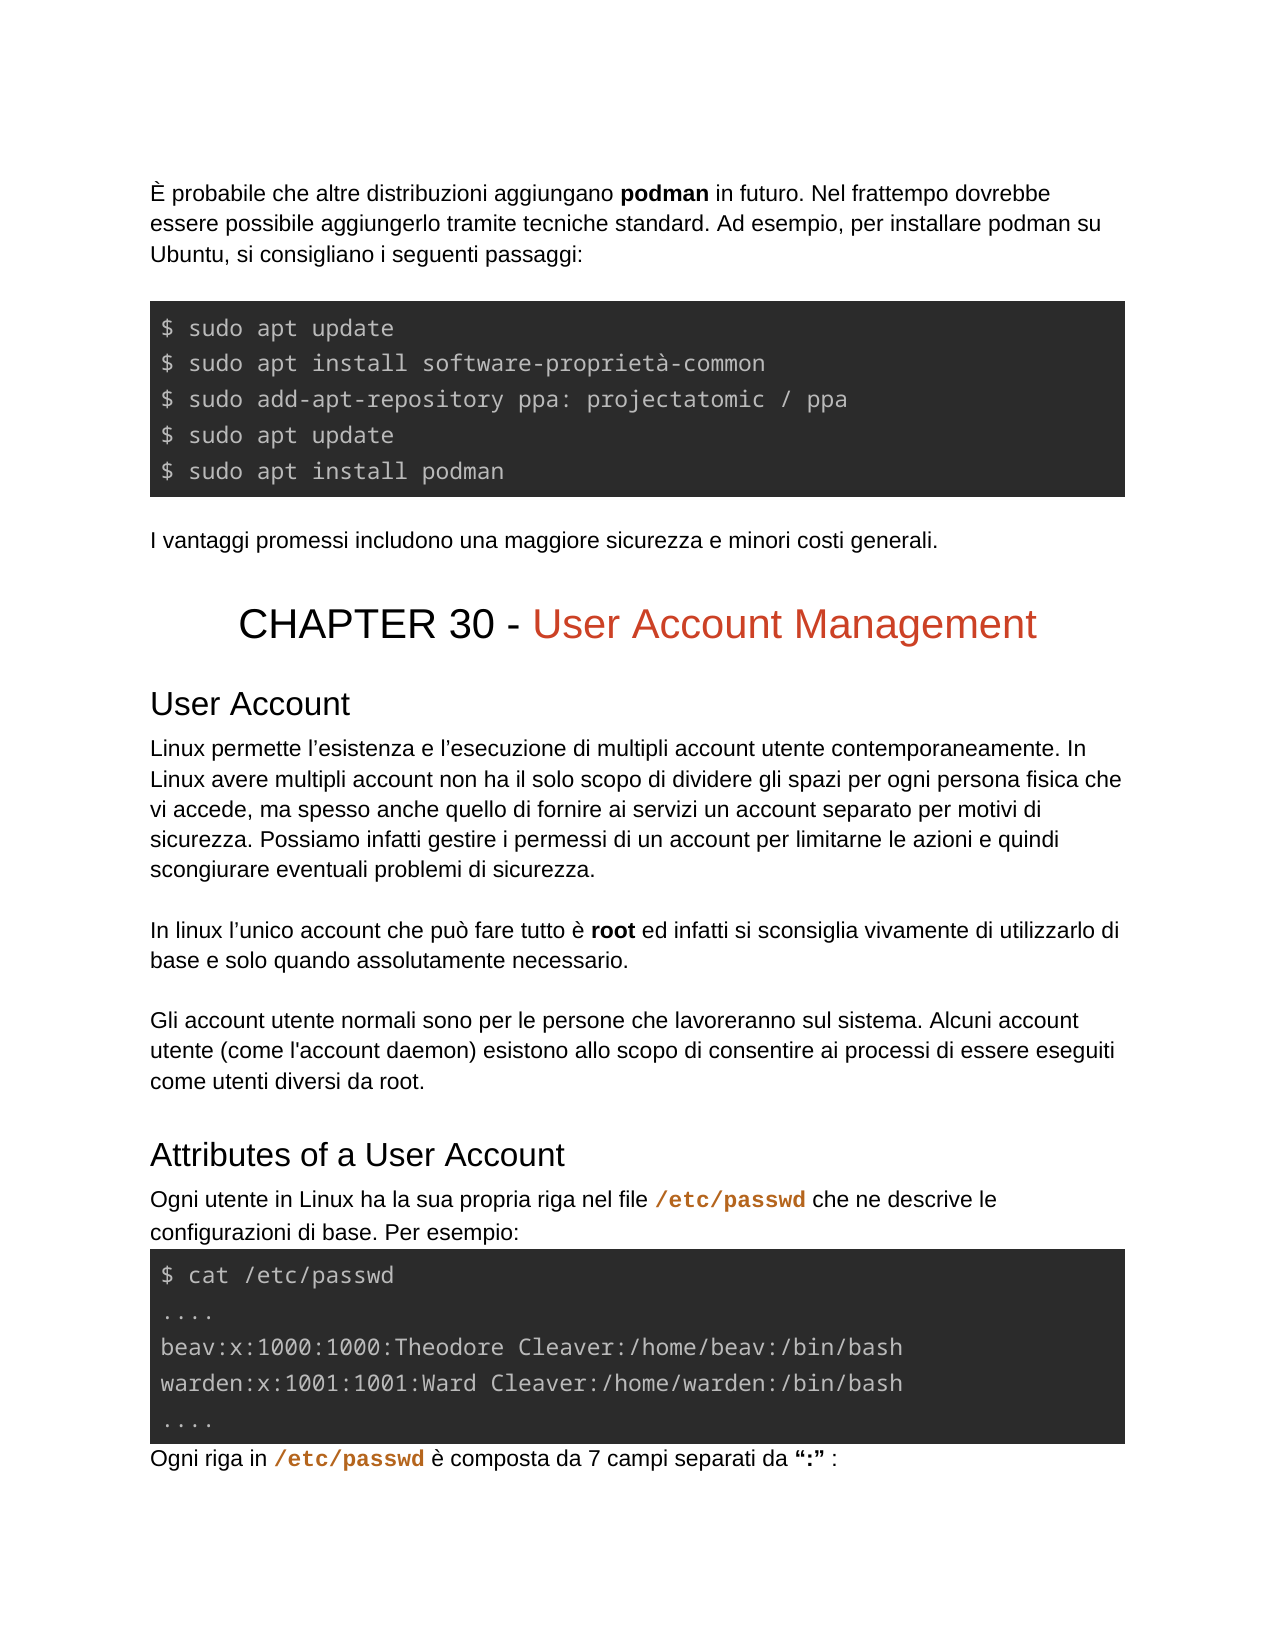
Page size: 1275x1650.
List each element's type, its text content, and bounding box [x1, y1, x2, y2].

subtitle CHAPTER 30 - User Account Management [150, 599, 1125, 647]
text Linux permette l’esistenza e l’esecuzione di multipli account utente contemporaneamente. In Linux avere multipli account non ha il solo scopo di dividere gli spazi per ogni persona fisica che vi accede, ma spesso anche quello di fornire ai servizi un account separato per motivi di sicurezza. Possiamo infatti gestire i permessi di un account per limitarne le azioni e quindi scongiurare eventuali problemi di sicurezza. [150, 735, 1125, 882]
text Ogni utente in Linux ha la sua propria riga nel file /etc/passwd che ne descrive le configurazioni di base. Per esempio: [150, 1186, 1125, 1245]
text In linux l’unico account che può fare tutto è root ed infatti si sconsiglia vivamente di utilizzarlo di base e solo quando assolutamente necessario. [150, 917, 1125, 973]
text Gli account utente normali sono per le persone che lavoreranno sul sistema. Alcuni account utente (come l'account daemon) esistono allo scopo di consentire ai processi di essere eseguiti come utenti diversi da root. [150, 1007, 1125, 1094]
text I vantaggi promessi includono una maggiore sicurezza e minori costi generali. [150, 527, 1125, 553]
text È probabile che altre distribuzioni aggiungano podman in futuro. Nel frattempo dovrebbe essere possibile aggiungerlo tramite tecniche standard. Ad esempio, per installare podman su Ubuntu, si consigliano i seguenti passaggi: [150, 180, 1125, 267]
subtitle Attributes of a User Account [150, 1135, 1125, 1174]
subtitle User Account [150, 684, 1125, 723]
table_header $ cat /etc/passwd .... beav:x:1000:1000:Theodore Cleaver:/home/beav:/bin/bash warden:x:1001:1001:Ward Cleaver:/home/warden:/bin/bash .... [150, 1249, 1125, 1444]
table_header $ sudo apt update $ sudo apt install software-proprietà-common $ sudo add-apt-repository ppa: projectatomic / ppa $ sudo apt update $ sudo apt install podman [150, 301, 1125, 497]
text Ogni riga in /etc/passwd è composta da 7 campi separati da “:” : [150, 1444, 1125, 1473]
